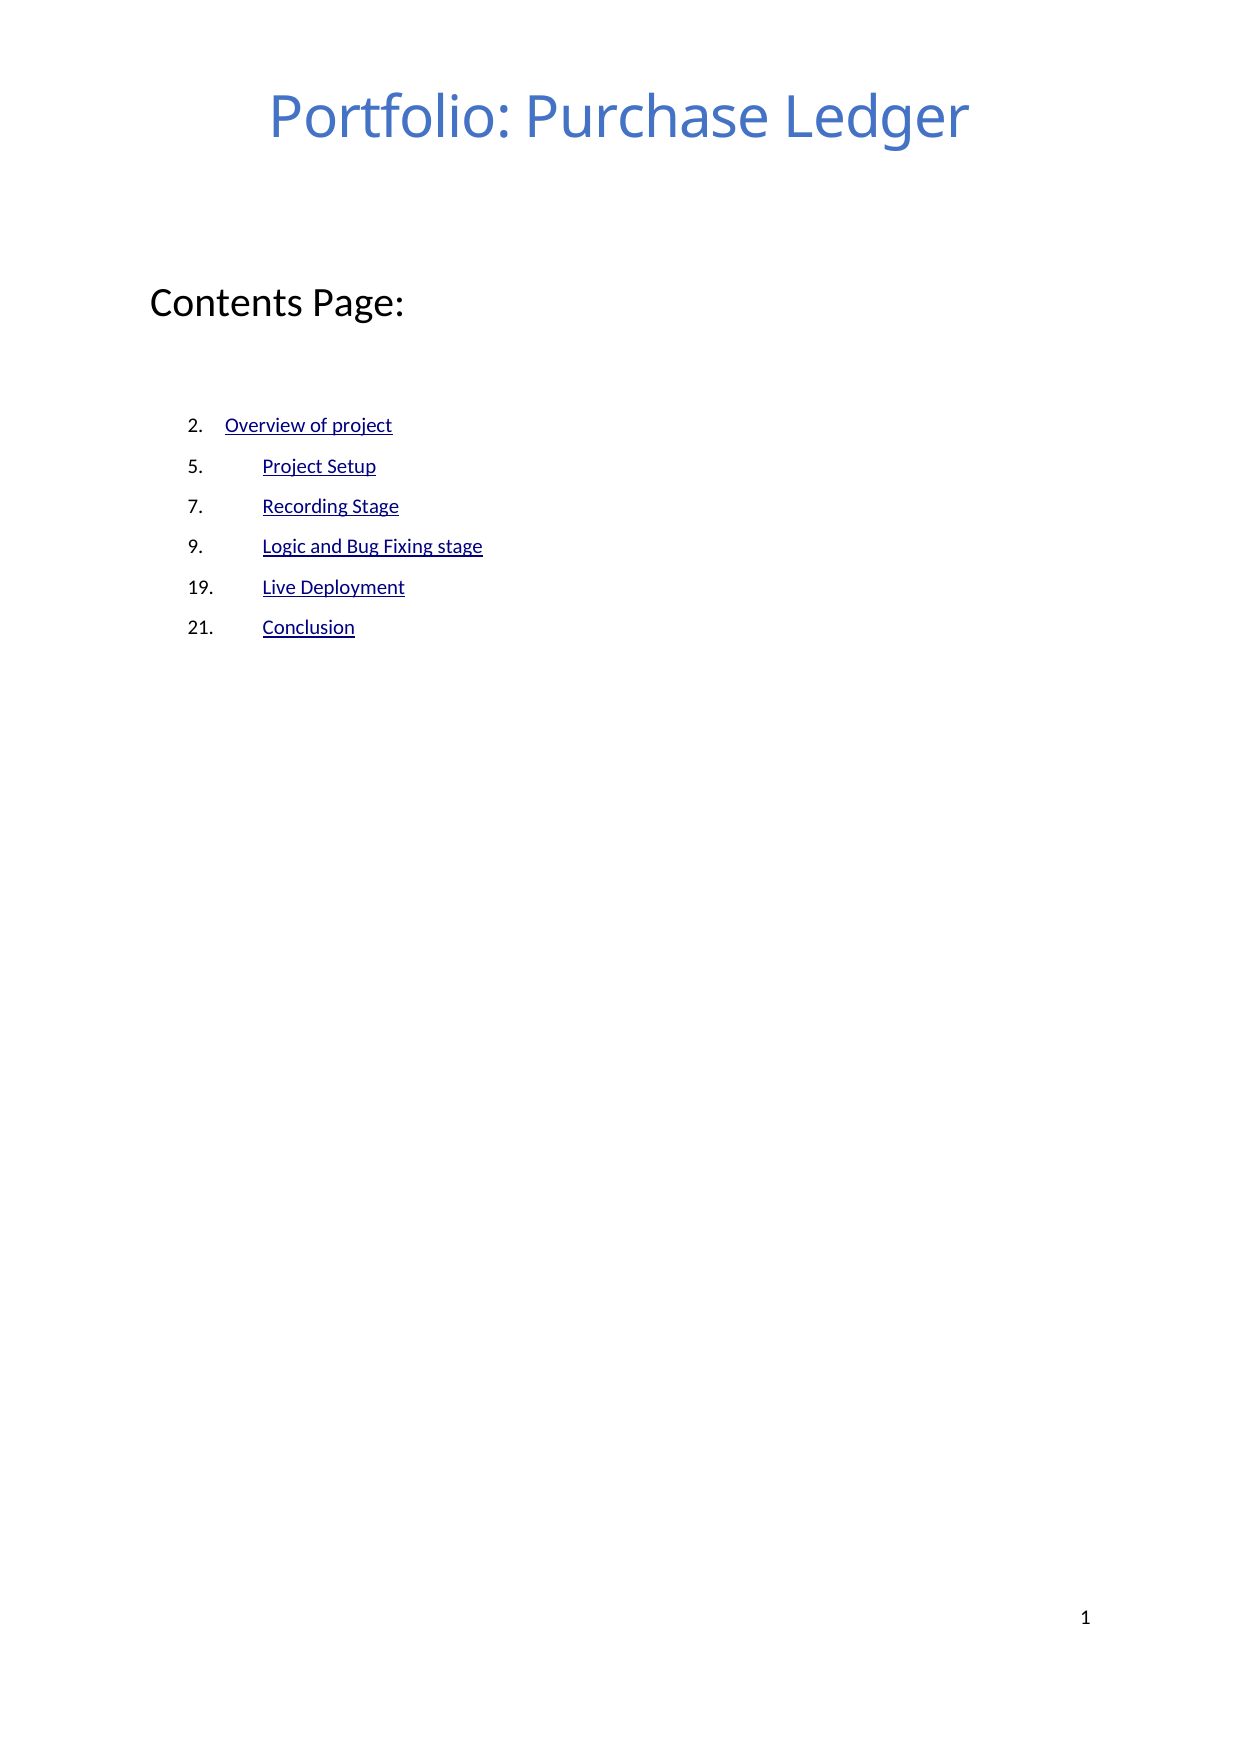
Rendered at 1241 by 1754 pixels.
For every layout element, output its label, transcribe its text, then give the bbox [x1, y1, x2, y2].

text 7. Recording Stage [187, 493, 1090, 519]
text 19. Live Deployment [187, 574, 1090, 599]
list Overview of project [187, 412, 1090, 438]
text 21. Conclusion [187, 614, 1090, 640]
title Portfolio: Purchase Ledger [150, 75, 1090, 154]
text 5. Project Setup [187, 453, 1090, 478]
text 9. Logic and Bug Fixing stage [187, 534, 1090, 559]
text Contents Page: [150, 276, 1090, 327]
